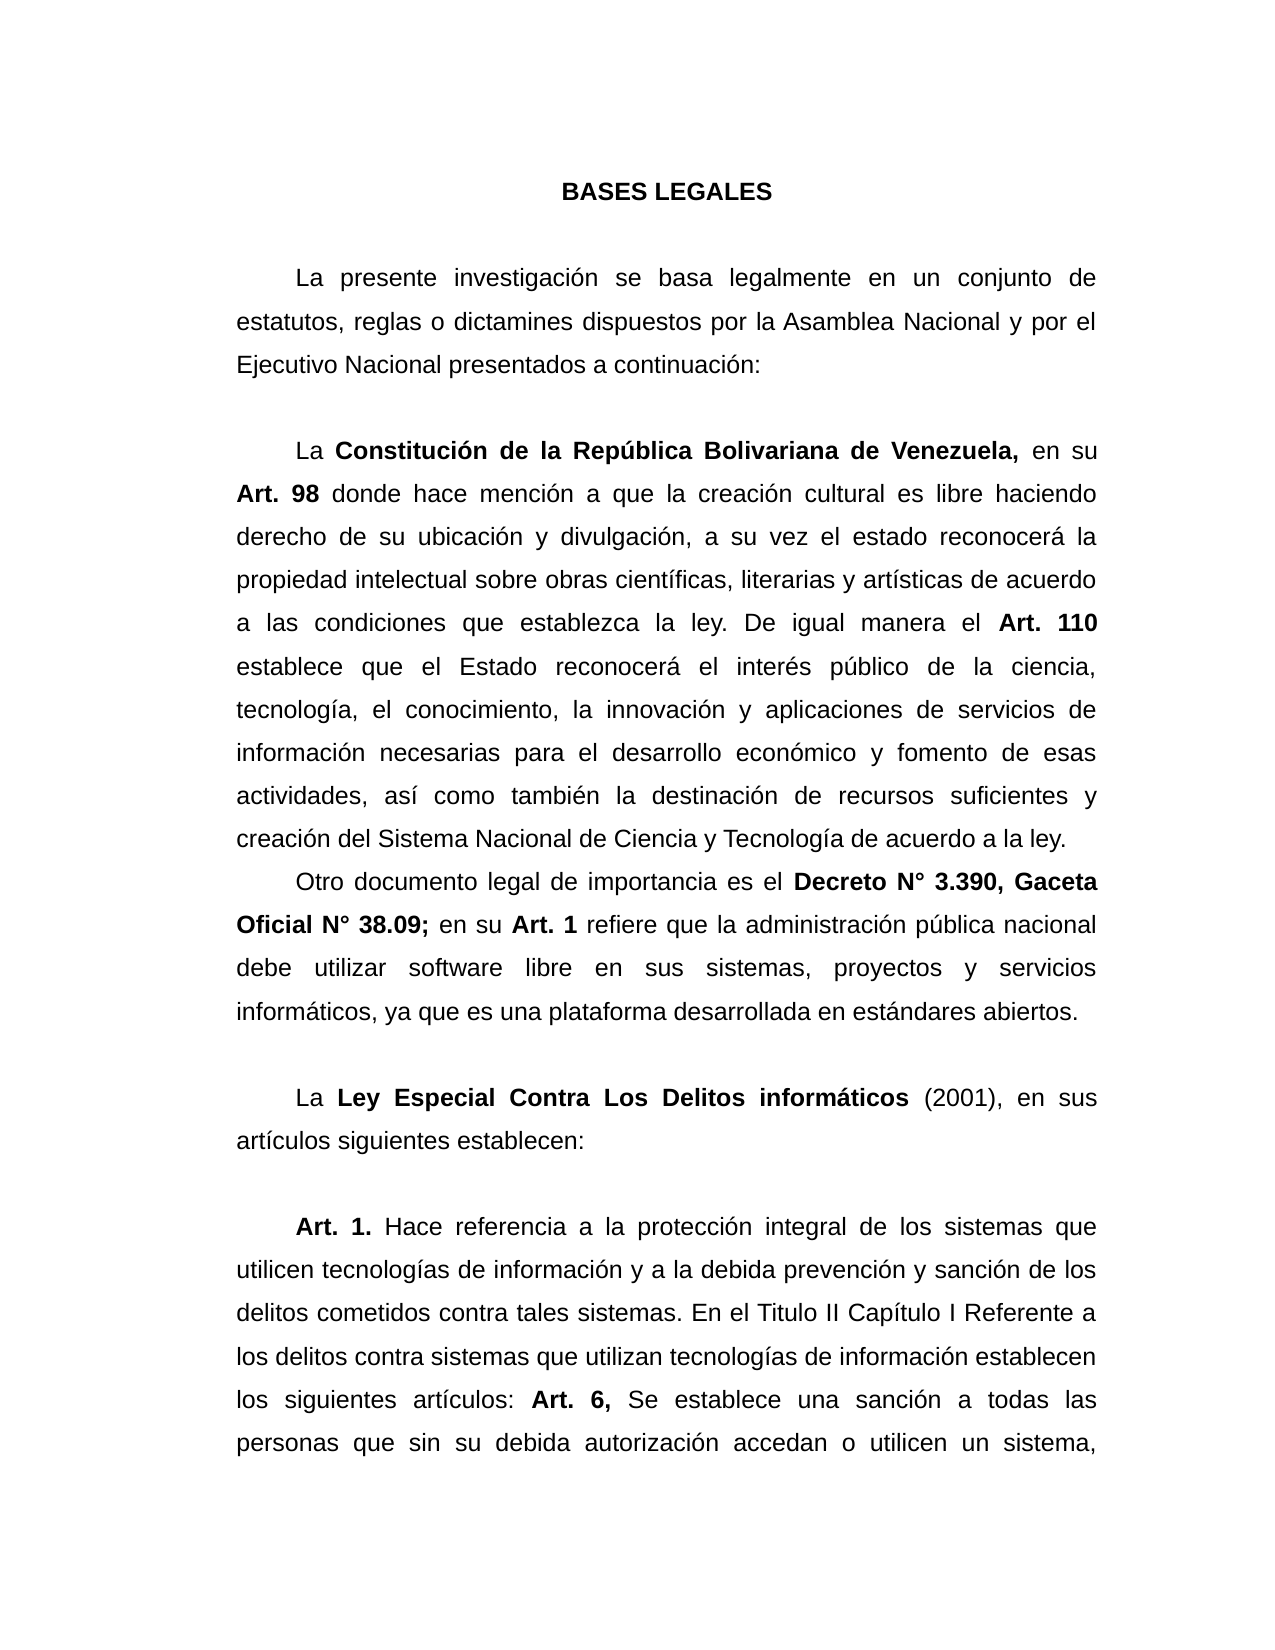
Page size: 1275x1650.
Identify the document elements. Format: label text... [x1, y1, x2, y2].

text La Ley Especial Contra Los Delitos informáticos (2001), en sus artículos siguientes establecen: [236, 1083, 1098, 1155]
text La Constitución de la República Bolivariana de Venezuela, en su Art. 98 donde hace mención a que la creación cultural es libre haciendo derecho de su ubicación y divulgación, a su vez el estado reconocerá la propiedad intelectual sobre obras científicas, literarias y artísticas de acuerdo a las condiciones que establezca la ley. De igual manera el Art. 110 establece que el Estado reconocerá el interés público de la ciencia, tecnología, el conocimiento, la innovación y aplicaciones de servicios de información necesarias para el desarrollo económico y fomento de esas actividades, así como también la destinación de recursos suficientes y creación del Sistema Nacional de Ciencia y Tecnología de acuerdo a la ley. [236, 436, 1098, 853]
text Art. 1. Hace referencia a la protección integral de los sistemas que utilicen tecnologías de información y a la debida prevención y sanción de los delitos cometidos contra tales sistemas. En el Titulo II Capítulo I Referente a los delitos contra sistemas que utilizan tecnologías de información establecen los siguientes artículos: Art. 6, Se establece una sanción a todas las personas que sin su debida autorización accedan o utilicen un sistema, [236, 1212, 1098, 1457]
text La presente investigación se basa legalmente en un conjunto de estatutos, reglas o dictamines dispuestos por la Asamblea Nacional y por el Ejecutivo Nacional presentados a continuación: [236, 263, 1098, 378]
text Otro documento legal de importancia es el Decreto N° 3.390, Gaceta Oficial N° 38.09; en su Art. 1 refiere que la administración pública nacional debe utilizar software libre en sus sistemas, proyectos y servicios informáticos, ya que es una plataforma desarrollada en estándares abiertos. [236, 867, 1098, 1025]
text BASES LEGALES [236, 177, 1098, 206]
